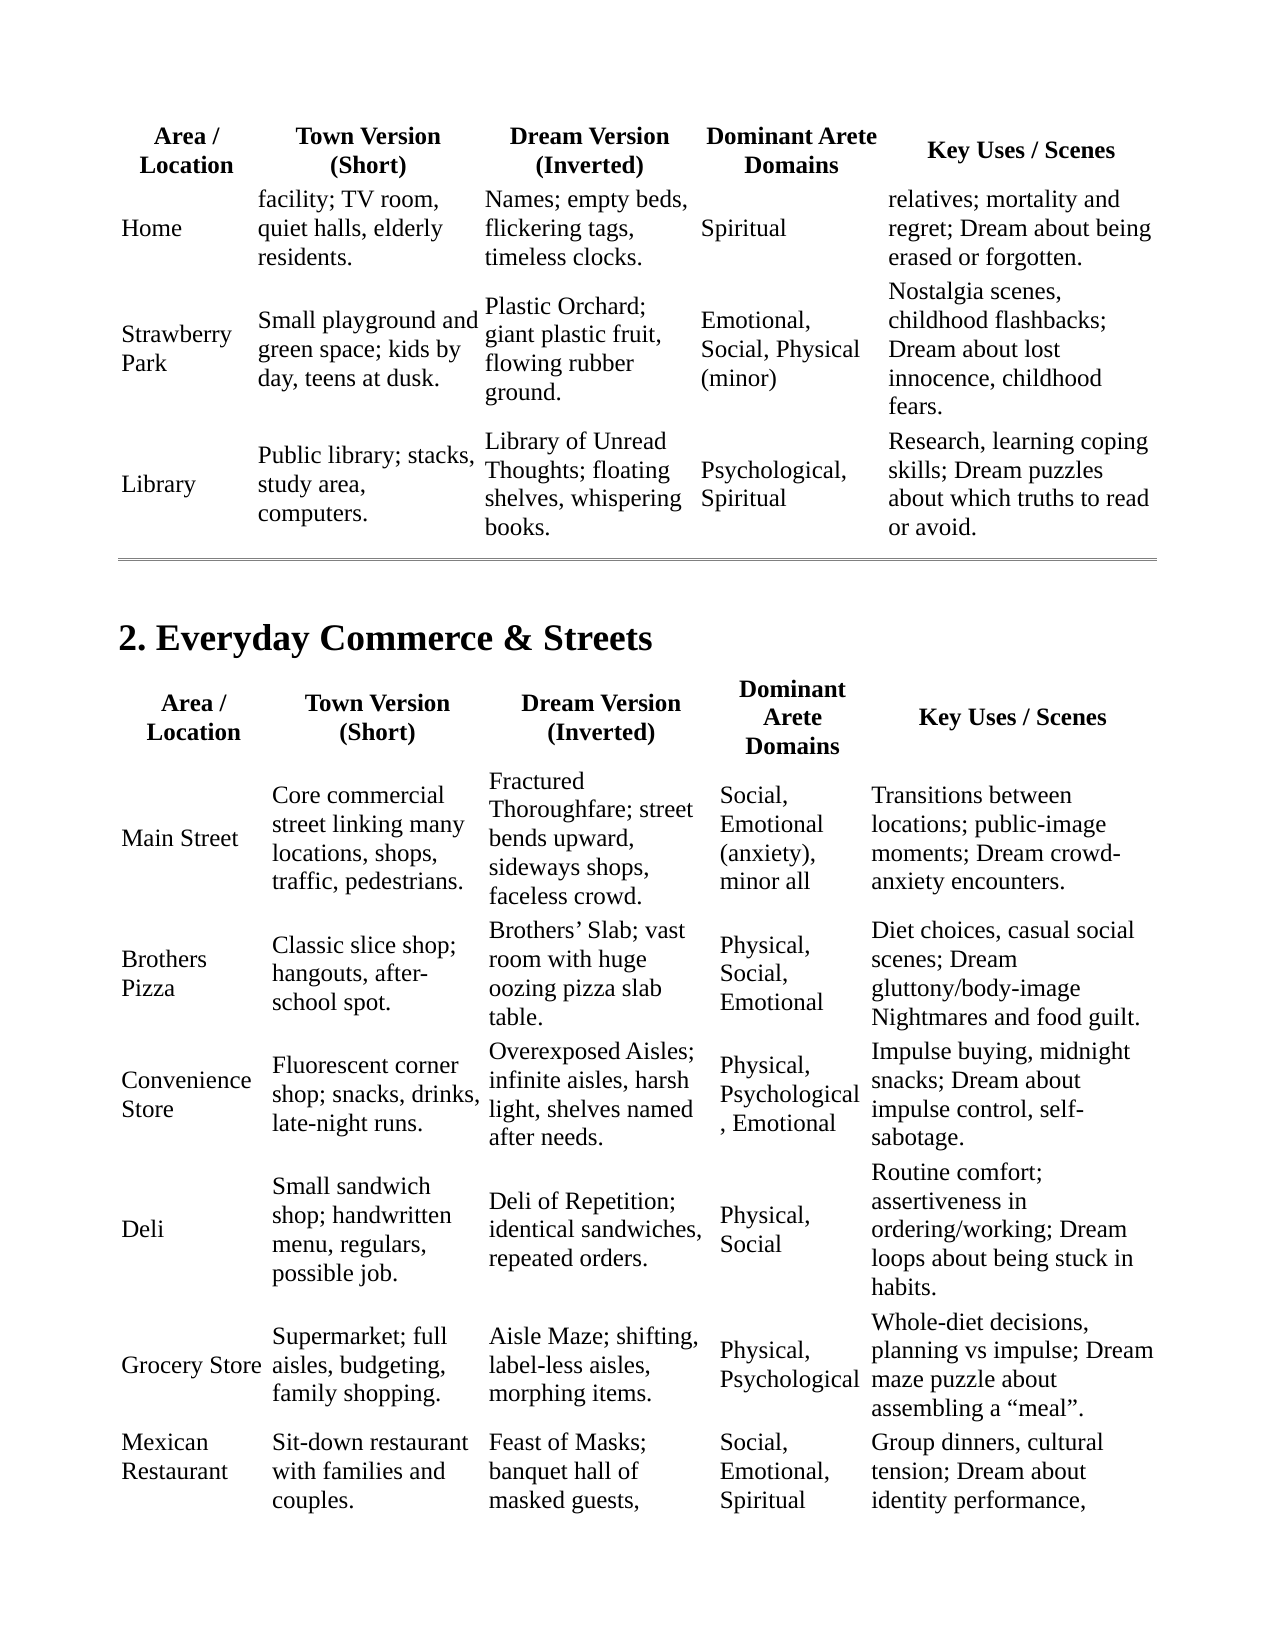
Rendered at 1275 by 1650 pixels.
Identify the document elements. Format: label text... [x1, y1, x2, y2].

table_cell Physical, Social [717, 1154, 868, 1304]
table_cell Fractured Thoroughfare; street bends upward, sideways shops, faceless crowd. [486, 763, 717, 912]
table_cell Core commercial street linking many locations, shops, traffic, pedestrians. [269, 763, 486, 912]
table_cell Impulse buying, midnight snacks; Dream about impulse control, self-sabotage. [868, 1033, 1157, 1154]
table_cell Classic slice shop; hangouts, after-school spot. [269, 913, 486, 1033]
subtitle 2. Everyday Commerce & Streets [118, 615, 1157, 658]
table_cell Group dinners, cultural tension; Dream about identity performance, [868, 1425, 1157, 1517]
table_cell Grocery Store [118, 1304, 269, 1424]
table_header Dream Version (Inverted) [482, 118, 698, 181]
table_cell Whole-diet decisions, planning vs impulse; Dream maze puzzle about assembling a “meal”. [868, 1304, 1157, 1424]
table_header Town Version (Short) [255, 118, 482, 181]
table_cell Emotional, Social, Physical (minor) [698, 274, 885, 423]
table_cell Names; empty beds, flickering tags, timeless clocks. [482, 181, 698, 273]
table_cell Convenience Store [118, 1033, 269, 1154]
table_cell Social, Emotional, Spiritual [717, 1425, 868, 1517]
table_header Key Uses / Scenes [868, 671, 1157, 763]
table_cell Overexposed Aisles; infinite aisles, harsh light, shelves named after needs. [486, 1033, 717, 1154]
table_header Dominant Arete Domains [698, 118, 885, 181]
table_cell Diet choices, casual social scenes; Dream gluttony/body-image Nightmares and food guilt. [868, 913, 1157, 1033]
table_cell Fluorescent corner shop; snacks, drinks, late-night runs. [269, 1033, 486, 1154]
table_header Dream Version (Inverted) [486, 671, 717, 763]
table_header Key Uses / Scenes [885, 118, 1157, 181]
table_cell Physical, Psychological [717, 1304, 868, 1424]
table_cell Brothers’ Slab; vast room with huge oozing pizza slab table. [486, 913, 717, 1033]
table_cell Transitions between locations; public-image moments; Dream crowd-anxiety encounters. [868, 763, 1157, 912]
table_cell Deli [118, 1154, 269, 1304]
table_cell Brothers Pizza [118, 913, 269, 1033]
table_cell Physical, Social, Emotional [717, 913, 868, 1033]
table_header Area / Location [118, 118, 255, 181]
table_cell Sit-down restaurant with families and couples. [269, 1425, 486, 1517]
table_cell Feast of Masks; banquet hall of masked guests, [486, 1425, 717, 1517]
table_cell Nostalgia scenes, childhood flashbacks; Dream about lost innocence, childhood fears. [885, 274, 1157, 423]
table_cell Public library; stacks, study area, computers. [255, 423, 482, 544]
table_cell Routine comfort; assertiveness in ordering/working; Dream loops about being stuck in habits. [868, 1154, 1157, 1304]
table_cell Main Street [118, 763, 269, 912]
table_cell Library [118, 423, 255, 544]
table_cell Strawberry Park [118, 274, 255, 423]
table_cell Library of Unread Thoughts; floating shelves, whispering books. [482, 423, 698, 544]
table_cell Mexican Restaurant [118, 1425, 269, 1517]
table_cell facility; TV room, quiet halls, elderly residents. [255, 181, 482, 273]
table_cell Deli of Repetition; identical sandwiches, repeated orders. [486, 1154, 717, 1304]
table_cell Home [118, 181, 255, 273]
table_cell Small playground and green space; kids by day, teens at dusk. [255, 274, 482, 423]
table_header Area / Location [118, 671, 269, 763]
table_cell Plastic Orchard; giant plastic fruit, flowing rubber ground. [482, 274, 698, 423]
table_header Town Version (Short) [269, 671, 486, 763]
table_cell Aisle Maze; shifting, label-less aisles, morphing items. [486, 1304, 717, 1424]
table_cell Spiritual [698, 181, 885, 273]
table_cell Research, learning coping skills; Dream puzzles about which truths to read or avoid. [885, 423, 1157, 544]
table_cell Psychological, Spiritual [698, 423, 885, 544]
table_cell Physical, Psychological, Emotional [717, 1033, 868, 1154]
table_cell Small sandwich shop; handwritten menu, regulars, possible job. [269, 1154, 486, 1304]
table_cell Social, Emotional (anxiety), minor all [717, 763, 868, 912]
table_header Dominant Arete Domains [717, 671, 868, 763]
table_cell Supermarket; full aisles, budgeting, family shopping. [269, 1304, 486, 1424]
table_cell relatives; mortality and regret; Dream about being erased or forgotten. [885, 181, 1157, 273]
